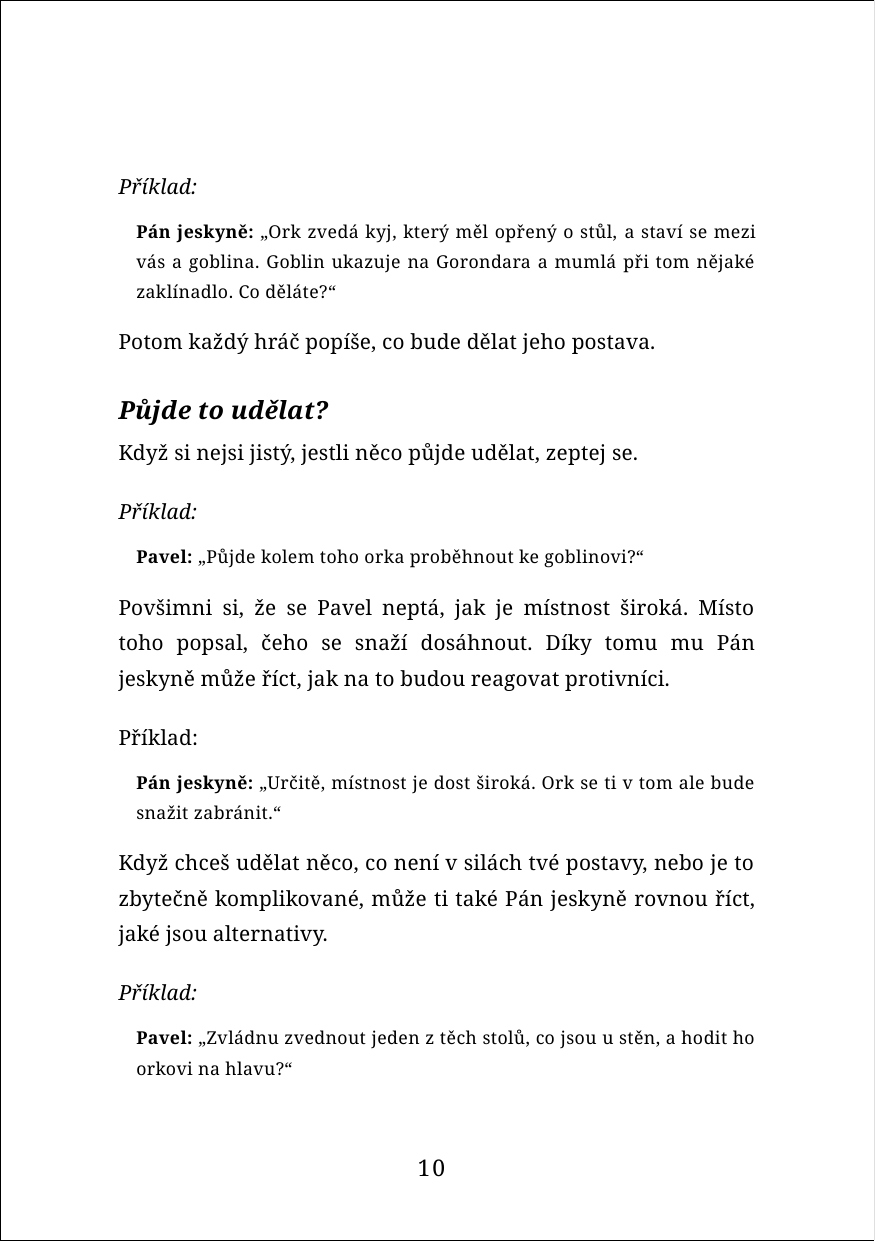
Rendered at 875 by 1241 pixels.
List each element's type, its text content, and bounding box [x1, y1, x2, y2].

text Když si nejsi jistý, jestli něco půjde udělat, zeptej se. [118, 438, 756, 467]
text Příklad: [118, 172, 756, 200]
text Příklad: [118, 978, 756, 1007]
text Pavel: „Zvládnu zvednout jeden z těch stolů, co jsou u stěn, a hodit ho orkovi na hlavu?“ [136, 1026, 756, 1080]
text Když chceš udělat něco, co není v silách tvé postavy, nebo je to zbytečně komplikované, může ti také Pán jeskyně rovnou říct, jaké jsou alternativy. [118, 848, 756, 948]
text Pavel: „Půjde kolem toho orka proběhnout ke goblinovi?“ [136, 545, 756, 569]
text Pán jeskyně: „Určitě, místnost je dost široká. Ork se ti v tom ale bude snažit zabránit.“ [136, 770, 756, 824]
text Potom každý hráč popíše, co bude dělat jeho postava. [118, 327, 756, 356]
text Příklad: [118, 497, 756, 526]
subtitle Půjde to udělat? [118, 392, 756, 426]
text Povšimni si, že se Pavel neptá, jak je místnost široká. Místo toho popsal, čeho se snaží dosáhnout. Díky tomu mu Pán jeskyně může říct, jak na to budou reagovat protivníci. [118, 593, 756, 692]
text Pán jeskyně: „Ork zvedá kyj, který měl opřený o stůl, a staví se mezi vás a goblina. Goblin ukazuje na Gorondara a mumlá při tom nějaké zaklínadlo. Co děláte?“ [136, 219, 756, 304]
text Příklad: [118, 723, 756, 751]
